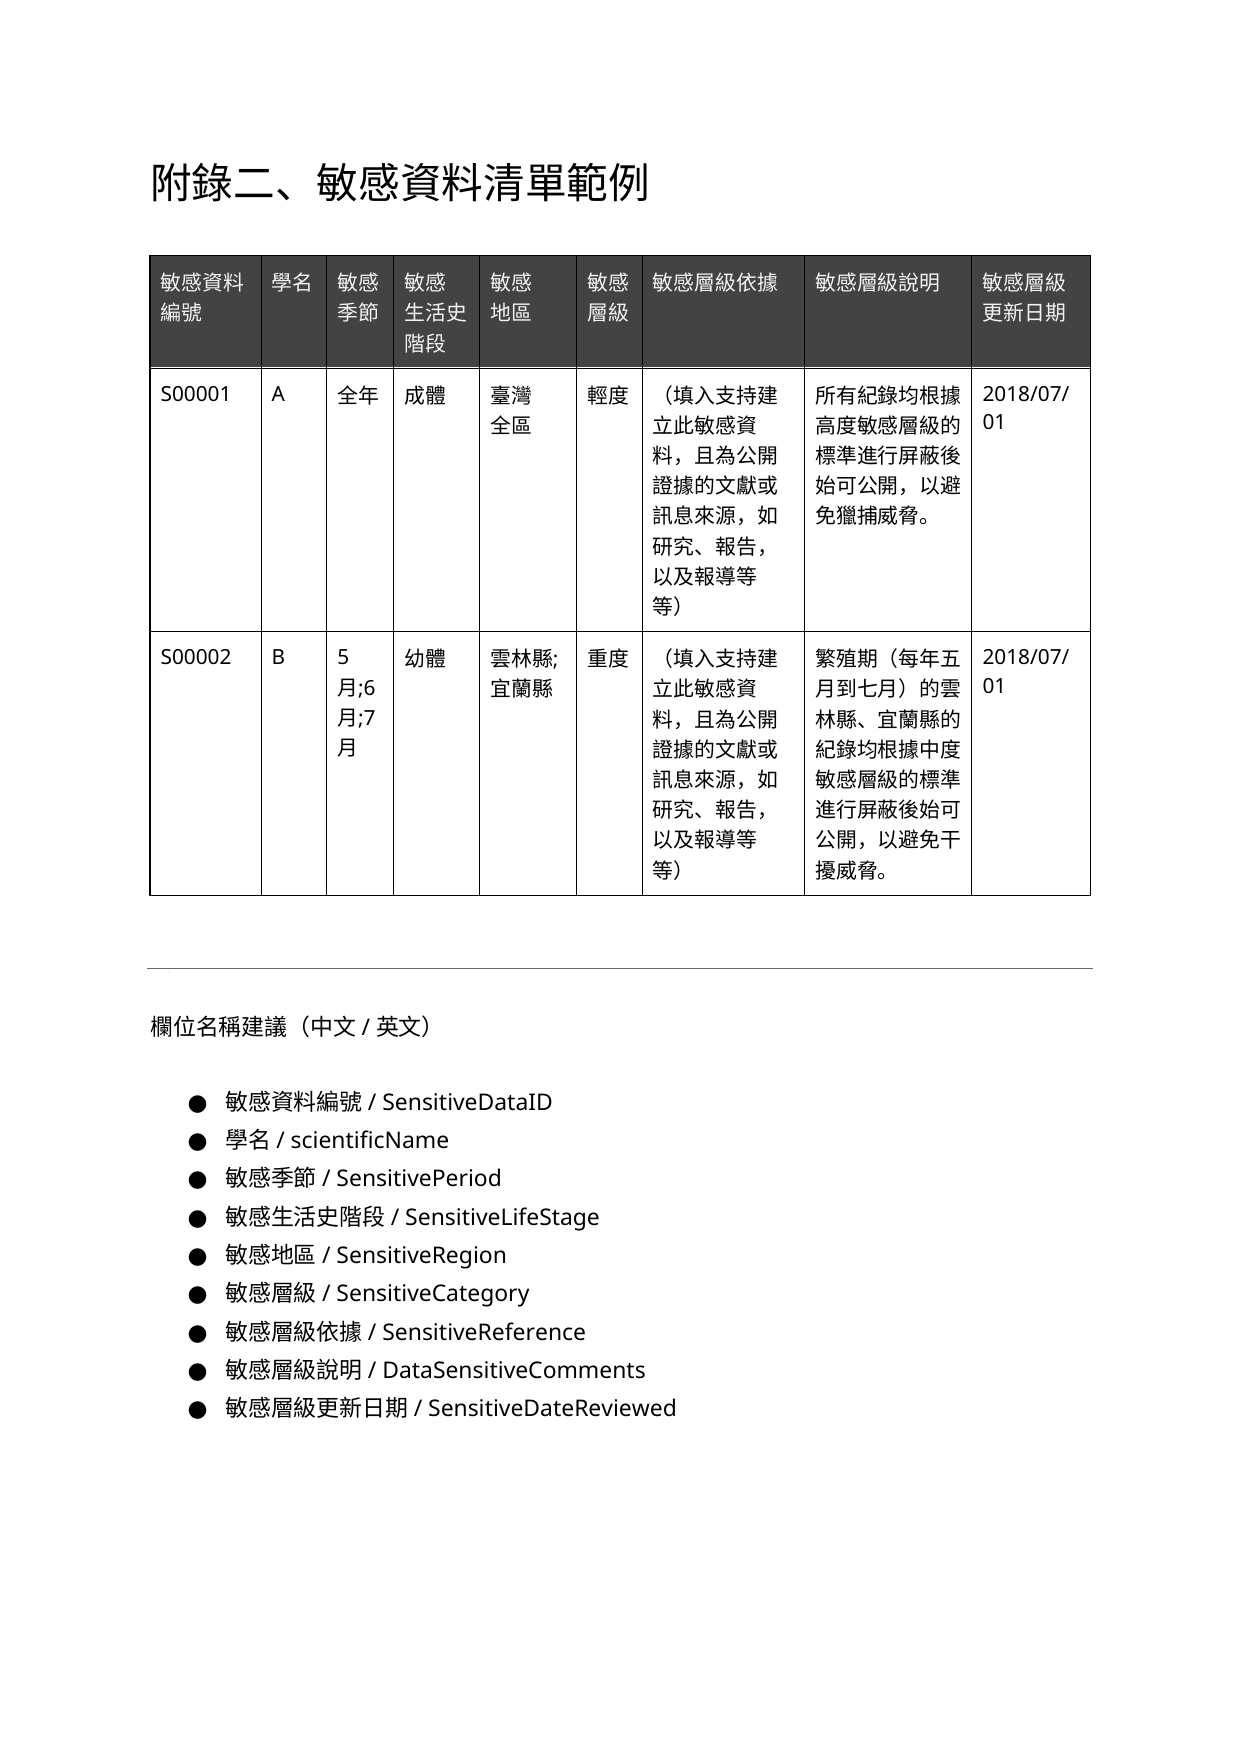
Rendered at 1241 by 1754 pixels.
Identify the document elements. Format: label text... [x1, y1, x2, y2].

table_cell 幼體 [394, 632, 479, 894]
table_cell S00002 [151, 632, 261, 894]
table_cell 2018/07/01 [972, 632, 1090, 894]
table_header 學名 [262, 256, 326, 367]
table_cell 全年 [327, 369, 393, 631]
list 敏感層級說明 / DataSensitiveComments [187, 1352, 1090, 1385]
list 敏感層級更新日期 / SensitiveDateReviewed [187, 1390, 1090, 1423]
table_cell 雲林縣;宜蘭縣 [480, 632, 576, 894]
list 敏感生活史階段 / SensitiveLifeStage [187, 1198, 1090, 1232]
table_cell 繁殖期（每年五月到七月）的雲林縣、宜蘭縣的紀錄均根據中度敏感層級的標準進行屏蔽後始可公開，以避免干擾威脅。 [805, 632, 971, 894]
table_cell （填入支持建立此敏感資料，且為公開證據的文獻或訊息來源，如研究、報告，以及報導等等） [643, 632, 804, 894]
table_header 敏感季節 [327, 256, 393, 367]
table_header 敏感 地區 [480, 256, 576, 367]
table_cell （填入支持建立此敏感資料，且為公開證據的文獻或訊息來源，如研究、報告，以及報導等等） [643, 369, 804, 631]
table_cell S00001 [151, 369, 261, 631]
table_cell 重度 [577, 632, 642, 894]
table_cell 輕度 [577, 369, 642, 631]
table_cell A [262, 369, 326, 631]
list 敏感地區 / SensitiveRegion [187, 1237, 1090, 1270]
list 敏感層級依據 / SensitiveReference [187, 1313, 1090, 1347]
table_cell 臺灣 全區 [480, 369, 576, 631]
table_header 敏感 生活史階段 [394, 256, 479, 367]
table_header 敏感資料編號 [151, 256, 261, 367]
table_cell B [262, 632, 326, 894]
list 敏感層級 / SensitiveCategory [187, 1275, 1090, 1308]
table_cell 2018/07/01 [972, 369, 1090, 631]
list 敏感資料編號 / SensitiveDataID [187, 1083, 1090, 1117]
table_header 敏感層級 [577, 256, 642, 367]
table_cell 所有紀錄均根據高度敏感層級的標準進行屏蔽後始可公開，以避免獵捕威脅。 [805, 369, 971, 631]
list 學名 / scientificName [187, 1122, 1090, 1155]
list 敏感季節 / SensitivePeriod [187, 1160, 1090, 1193]
text 欄位名稱建議（中文 / 英文） [150, 1009, 1090, 1043]
table_header 敏感層級依據 [643, 256, 804, 367]
table_header 敏感層級說明 [805, 256, 971, 367]
table_header 敏感層級更新日期 [972, 256, 1090, 367]
subtitle 附錄二、敏感資料清單範例 [150, 150, 1090, 210]
table_cell 5月;6月;7月 [327, 632, 393, 894]
table_cell 成體 [394, 369, 479, 631]
